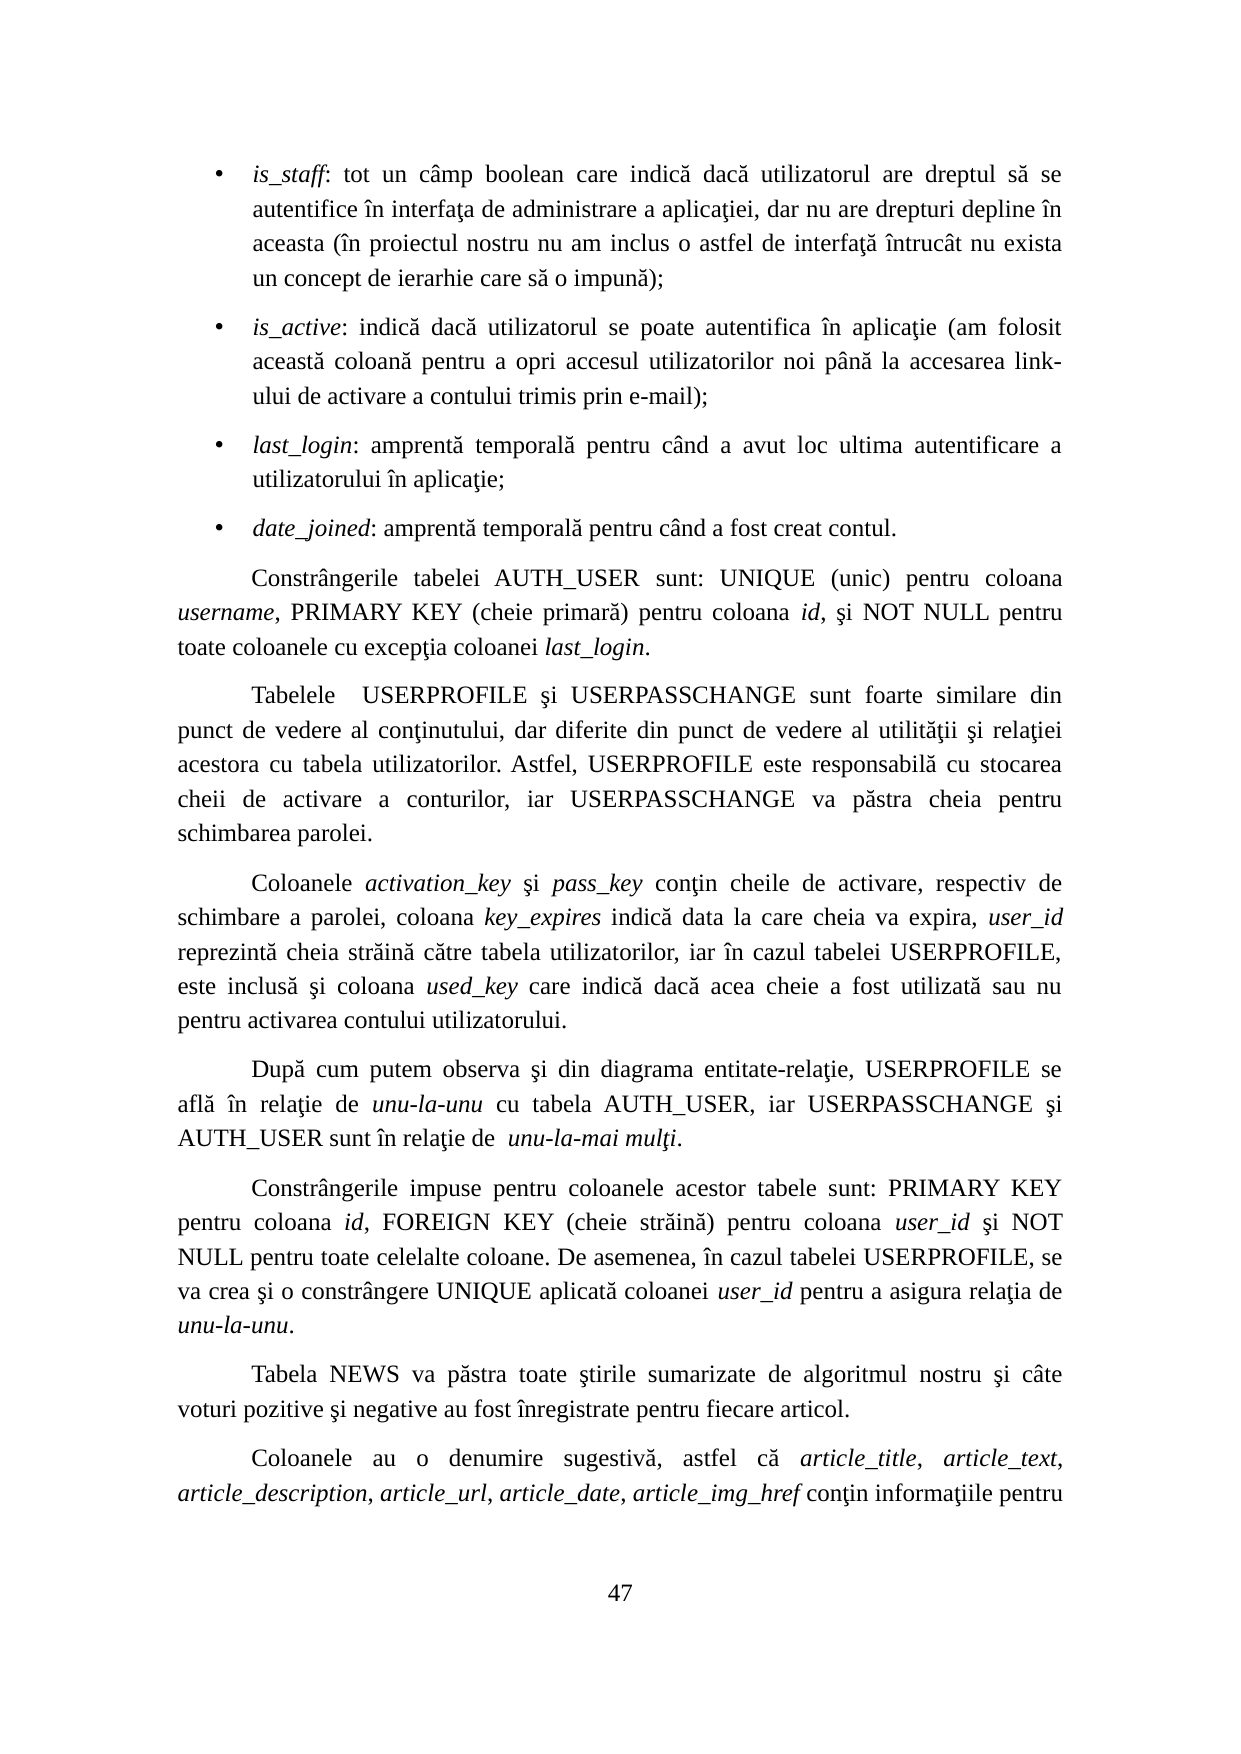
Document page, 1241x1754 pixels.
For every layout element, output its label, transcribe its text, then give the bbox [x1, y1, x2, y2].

text Constrângerile impuse pentru coloanele acestor tabele sunt: PRIMARY KEY pentru coloana id, FOREIGN KEY (cheie străină) pentru coloana user_id şi NOT NULL pentru toate celelalte coloane. De asemenea, în cazul tabelei USERPROFILE, se va crea şi o constrângere UNIQUE aplicată coloanei user_id pentru a asigura relaţia de unu-la-unu. [177, 1173, 1063, 1339]
list date_joined: amprentă temporală pentru când a fost creat contul. [215, 513, 1063, 542]
text Tabelele USERPROFILE şi USERPASSCHANGE sunt foarte similare din punct de vedere al conţinutului, dar diferite din punct de vedere al utilităţii şi relaţiei acestora cu tabela utilizatorilor. Astfel, USERPROFILE este responsabilă cu stocarea cheii de activare a conturilor, iar USERPASSCHANGE va păstra cheia pentru schimbarea parolei. [177, 681, 1063, 847]
list is_staff: tot un câmp boolean care indică dacă utilizatorul are dreptul să se autentifice în interfaţa de administrare a aplicaţiei, dar nu are drepturi depline în aceasta (în proiectul nostru nu am inclus o astfel de interfaţă întrucât nu exista un concept de ierarhie care să o impună); [215, 159, 1063, 292]
text După cum putem observa şi din diagrama entitate-relaţie, USERPROFILE se află în relaţie de unu-la-unu cu tabela AUTH_USER, iar USERPASSCHANGE şi AUTH_USER sunt în relaţie de unu-la-mai mulţi. [177, 1054, 1063, 1152]
text Constrângerile tabelei AUTH_USER sunt: UNIQUE (unic) pentru coloana username, PRIMARY KEY (cheie primară) pentru coloana id, şi NOT NULL pentru toate coloanele cu excepţia coloanei last_login. [177, 563, 1063, 660]
text Coloanele activation_key şi pass_key conţin cheile de activare, respectiv de schimbare a parolei, coloana key_expires indică data la care cheia va expira, user_id reprezintă cheia străină către tabela utilizatorilor, iar în cazul tabelei USERPROFILE, este inclusă şi coloana used_key care indică dacă acea cheie a fost utilizată sau nu pentru activarea contului utilizatorului. [177, 868, 1063, 1034]
list last_login: amprentă temporală pentru când a avut loc ultima autentificare a utilizatorului în aplicaţie; [215, 430, 1063, 493]
list is_active: indică dacă utilizatorul se poate autentifica în aplicaţie (am folosit această coloană pentru a opri accesul utilizatorilor noi până la accesarea link-ului de activare a contului trimis prin e-mail); [215, 312, 1063, 410]
text Tabela NEWS va păstra toate ştirile sumarizate de algoritmul nostru şi câte voturi pozitive şi negative au fost înregistrate pentru fiecare articol. [177, 1359, 1063, 1423]
text Coloanele au o denumire sugestivă, astfel că article_title, article_text, article_description, article_url, article_date, article_img_href conţin informaţiile pentru [177, 1443, 1063, 1506]
